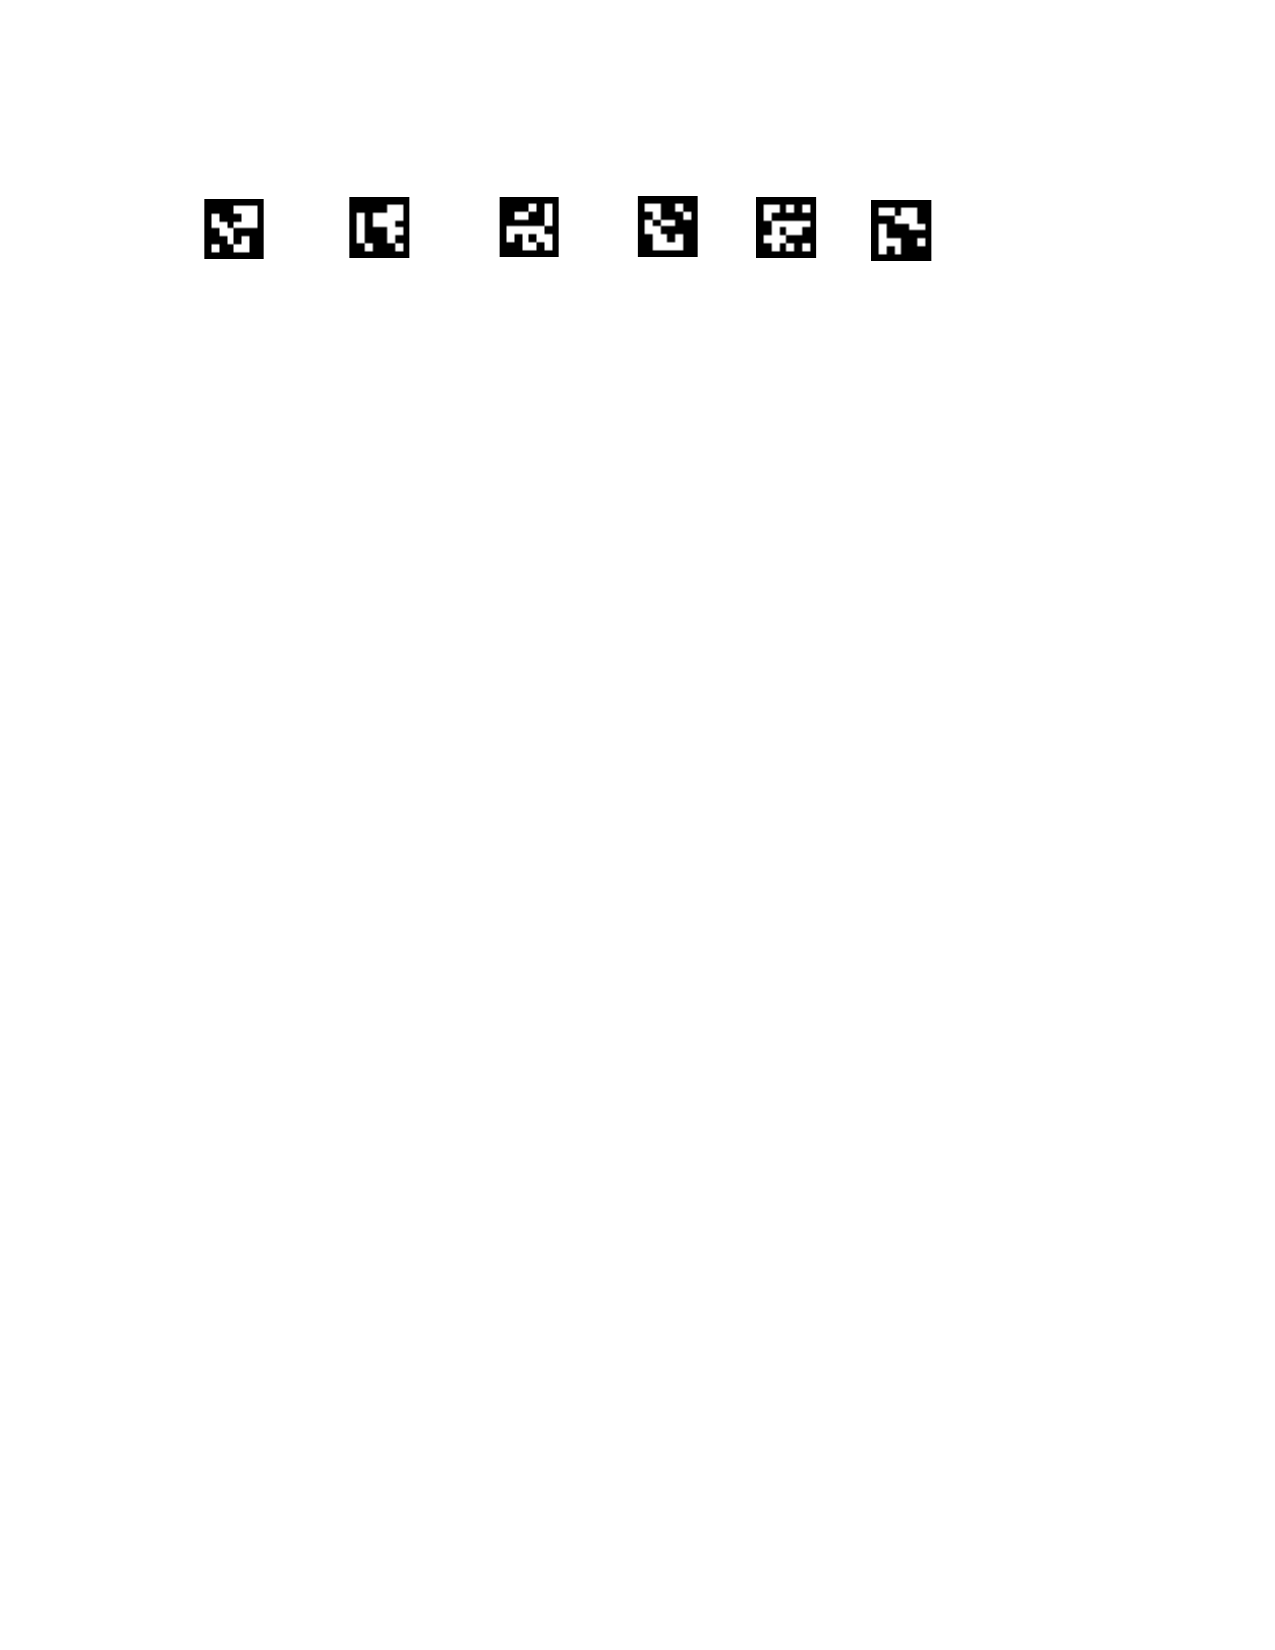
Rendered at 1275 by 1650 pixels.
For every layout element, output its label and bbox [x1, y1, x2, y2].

picture [499, 197, 559, 257]
picture [349, 197, 410, 258]
picture [756, 197, 817, 258]
picture [637, 196, 698, 257]
picture [204, 199, 264, 259]
picture [871, 200, 932, 261]
